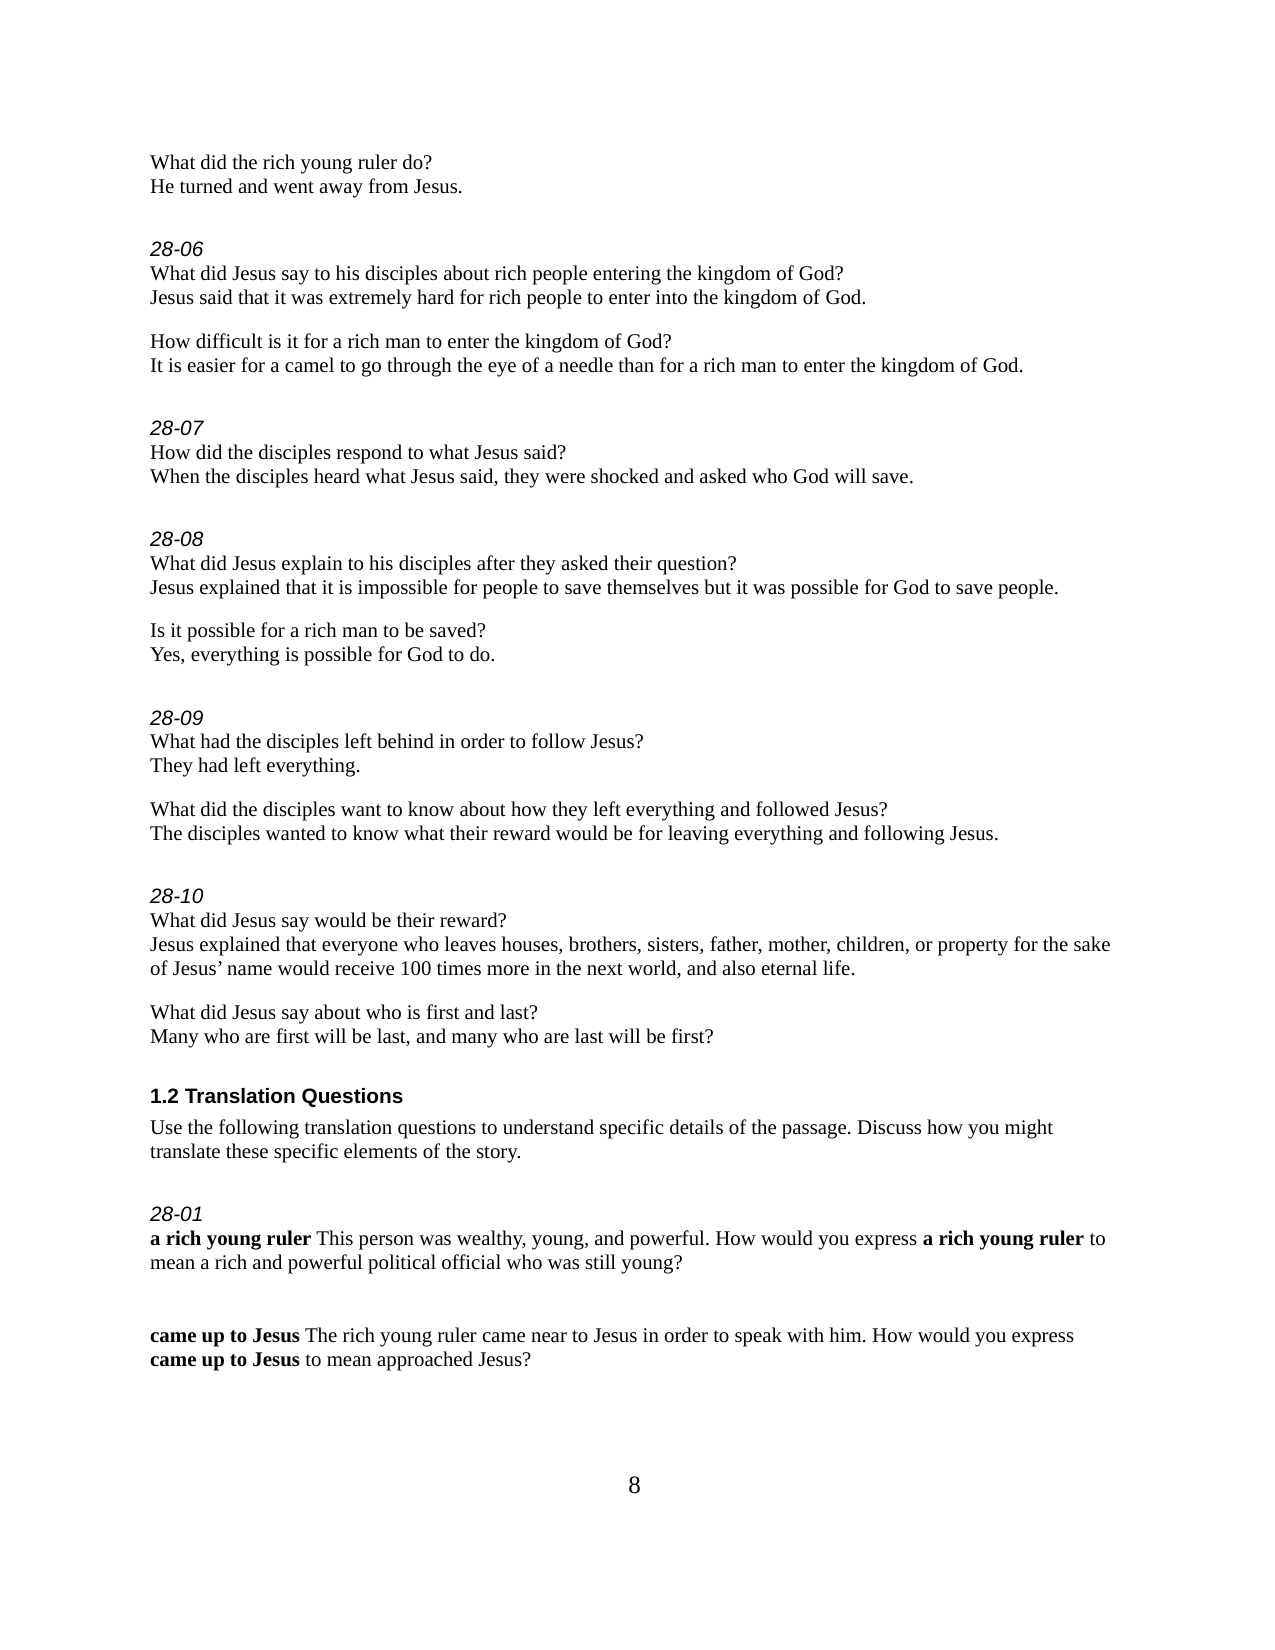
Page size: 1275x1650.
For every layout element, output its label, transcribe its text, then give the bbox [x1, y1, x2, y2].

subtitle 28-06 [150, 237, 1125, 261]
text What did the rich young ruler do? He turned and went away from Jesus. [150, 150, 1125, 198]
text How difficult is it for a rich man to enter the kingdom of God? It is easier for a camel to go through the eye of a needle than for a rich man to enter the kingdom of God. [150, 329, 1125, 377]
text What had the disciples left behind in order to follow Jesus? They had left everything. [150, 729, 1125, 777]
subtitle 28-10 [150, 884, 1125, 908]
subtitle 28-01 [150, 1202, 1125, 1226]
text a rich young ruler This person was wealthy, young, and powerful. How would you express a rich young ruler to mean a rich and powerful political official who was still young? [150, 1226, 1125, 1274]
text How did the disciples respond to what Jesus said? When the disciples heard what Jesus said, they were shocked and asked who God will save. [150, 440, 1125, 488]
subtitle 1.2 Translation Questions [150, 1084, 1125, 1108]
text What did the disciples want to know about how they left everything and followed Jesus? The disciples wanted to know what their reward would be for leaving everything and following Jesus. [150, 797, 1125, 845]
text What did Jesus say to his disciples about rich people entering the kingdom of God? Jesus said that it was extremely hard for rich people to enter into the kingdom of God. [150, 261, 1125, 309]
text Is it possible for a rich man to be saved? Yes, everything is possible for God to do. [150, 618, 1125, 666]
text came up to Jesus The rich young ruler came near to Jesus in order to speak with him. How would you express came up to Jesus to mean approached Jesus? [150, 1323, 1125, 1371]
text What did Jesus explain to his disciples after they asked their question? Jesus explained that it is impossible for people to save themselves but it was possible for God to save people. [150, 551, 1125, 599]
subtitle 28-07 [150, 416, 1125, 440]
text What did Jesus say about who is first and last? Many who are first will be last, and many who are last will be first? [150, 1000, 1125, 1048]
subtitle 28-09 [150, 705, 1125, 729]
subtitle 28-08 [150, 527, 1125, 551]
text What did Jesus say would be their reward? Jesus explained that everyone who leaves houses, brothers, sisters, father, mother, children, or property for the sake of Jesus’ name would receive 100 times more in the next world, and also eternal life. [150, 908, 1125, 980]
text Use the following translation questions to understand specific details of the passage. Discuss how you might translate these specific elements of the story. [150, 1115, 1125, 1163]
